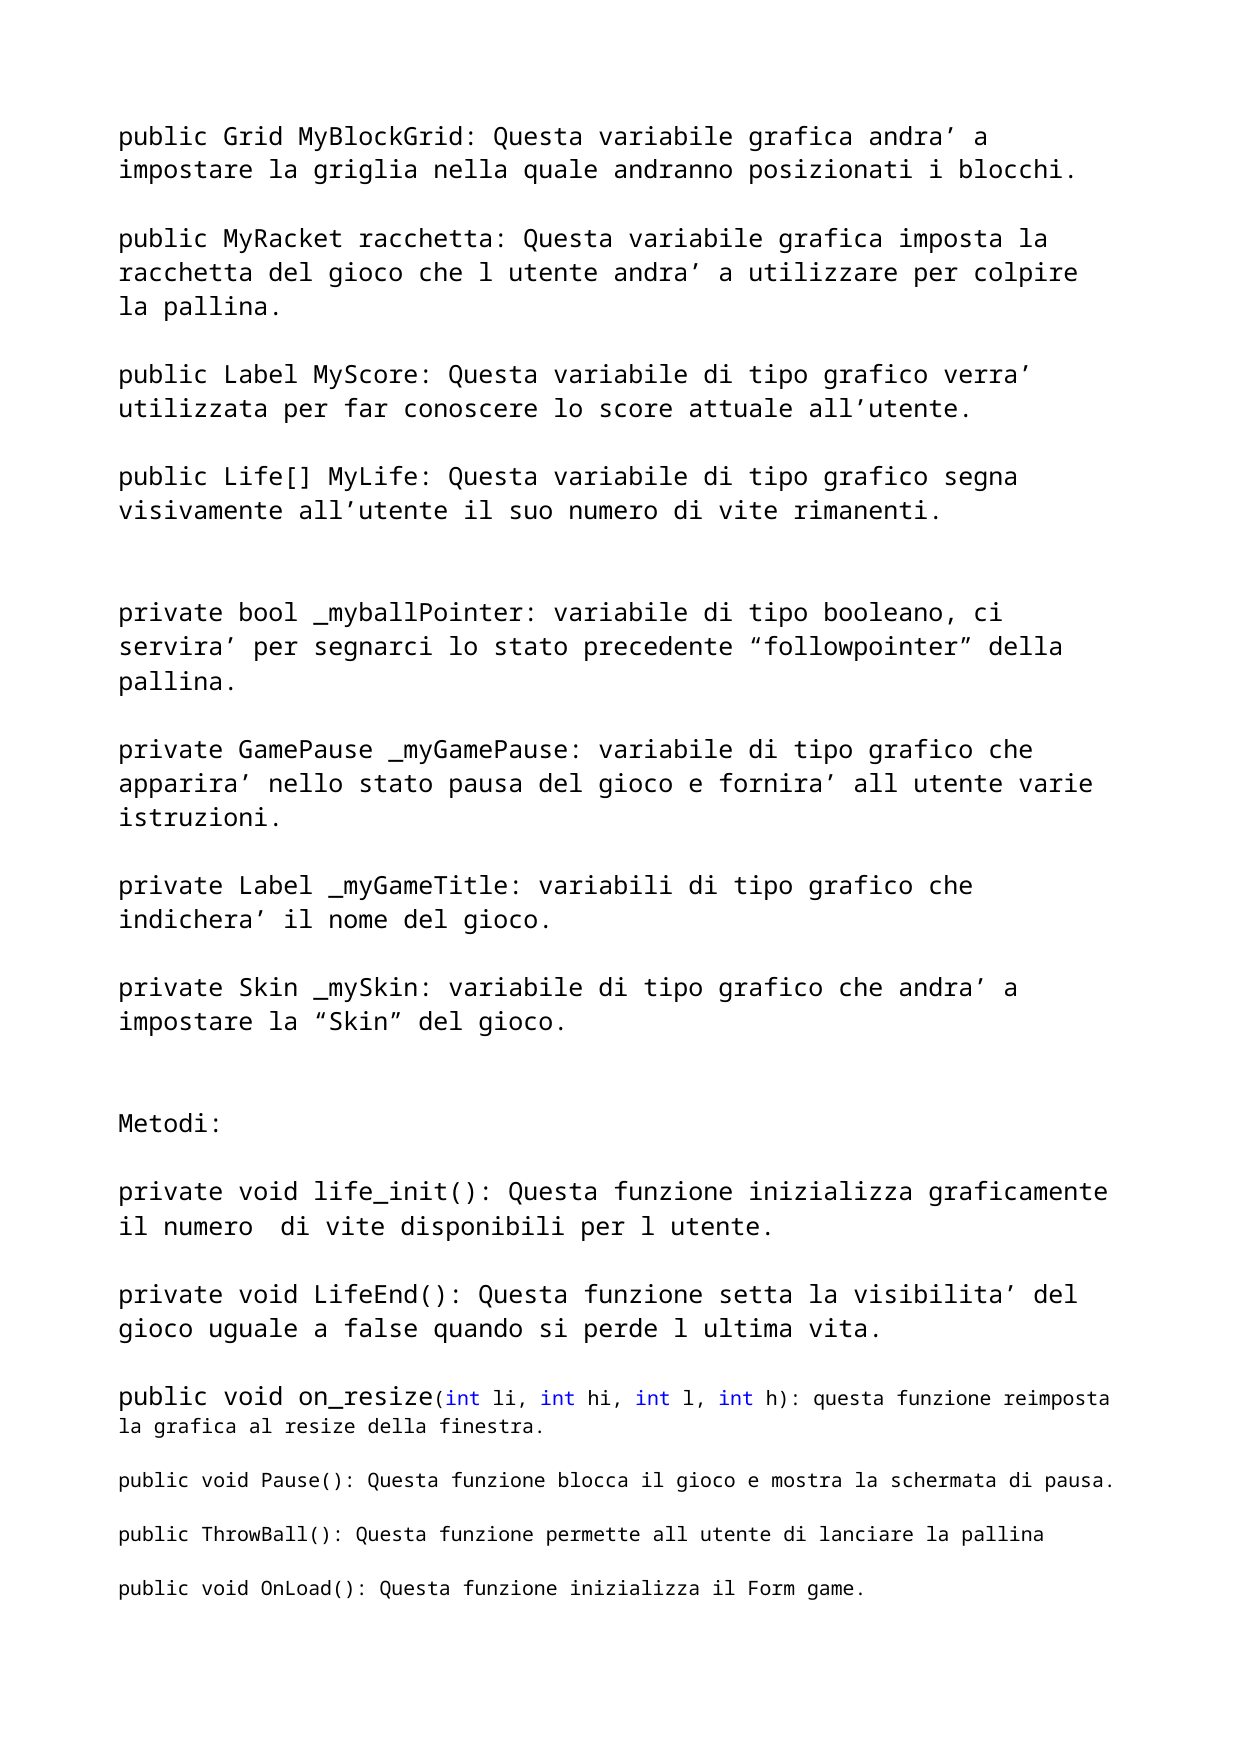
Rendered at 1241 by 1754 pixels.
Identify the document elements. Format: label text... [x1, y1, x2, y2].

text public Grid MyBlockGrid: Questa variabile grafica andra’ a impostare la griglia nella quale andranno posizionati i blocchi. [118, 118, 1122, 186]
text private GamePause _myGamePause: variabile di tipo grafico che apparira’ nello stato pausa del gioco e fornira’ all utente varie istruzioni. [118, 731, 1122, 833]
text private bool _myballPointer: variabile di tipo booleano, ci servira’ per segnarci lo stato precedente “followpointer” della pallina. [118, 595, 1122, 697]
text public MyRacket racchetta: Questa variabile grafica imposta la racchetta del gioco che l utente andra’ a utilizzare per colpire la pallina. [118, 220, 1122, 322]
text private Label _myGameTitle: variabili di tipo grafico che indichera’ il nome del gioco. [118, 867, 1122, 936]
text private void life_init(): Questa funzione inizializza graficamente il numero di vite disponibili per l utente. [118, 1174, 1122, 1242]
text private Skin _mySkin: variabile di tipo grafico che andra’ a impostare la “Skin” del gioco. [118, 970, 1122, 1038]
text private void LifeEnd(): Questa funzione setta la visibilita’ del gioco uguale a false quando si perde l ultima vita. [118, 1276, 1122, 1344]
text public void OnLoad(): Questa funzione inizializza il Form game. [118, 1574, 1122, 1601]
text Metodi: [118, 1106, 1122, 1140]
text public Life[] MyLife: Questa variabile di tipo grafico segna visivamente all’utente il suo numero di vite rimanenti. [118, 459, 1122, 527]
text public void on_resize(int li, int hi, int l, int h): questa funzione reimposta la grafica al resize della finestra. [118, 1378, 1122, 1439]
text public ThrowBall(): Questa funzione permette all utente di lanciare la pallina [118, 1520, 1122, 1547]
text public void Pause(): Questa funzione blocca il gioco e mostra la schermata di pausa. [118, 1466, 1122, 1493]
text public Label MyScore: Questa variabile di tipo grafico verra’ utilizzata per far conoscere lo score attuale all’utente. [118, 357, 1122, 425]
